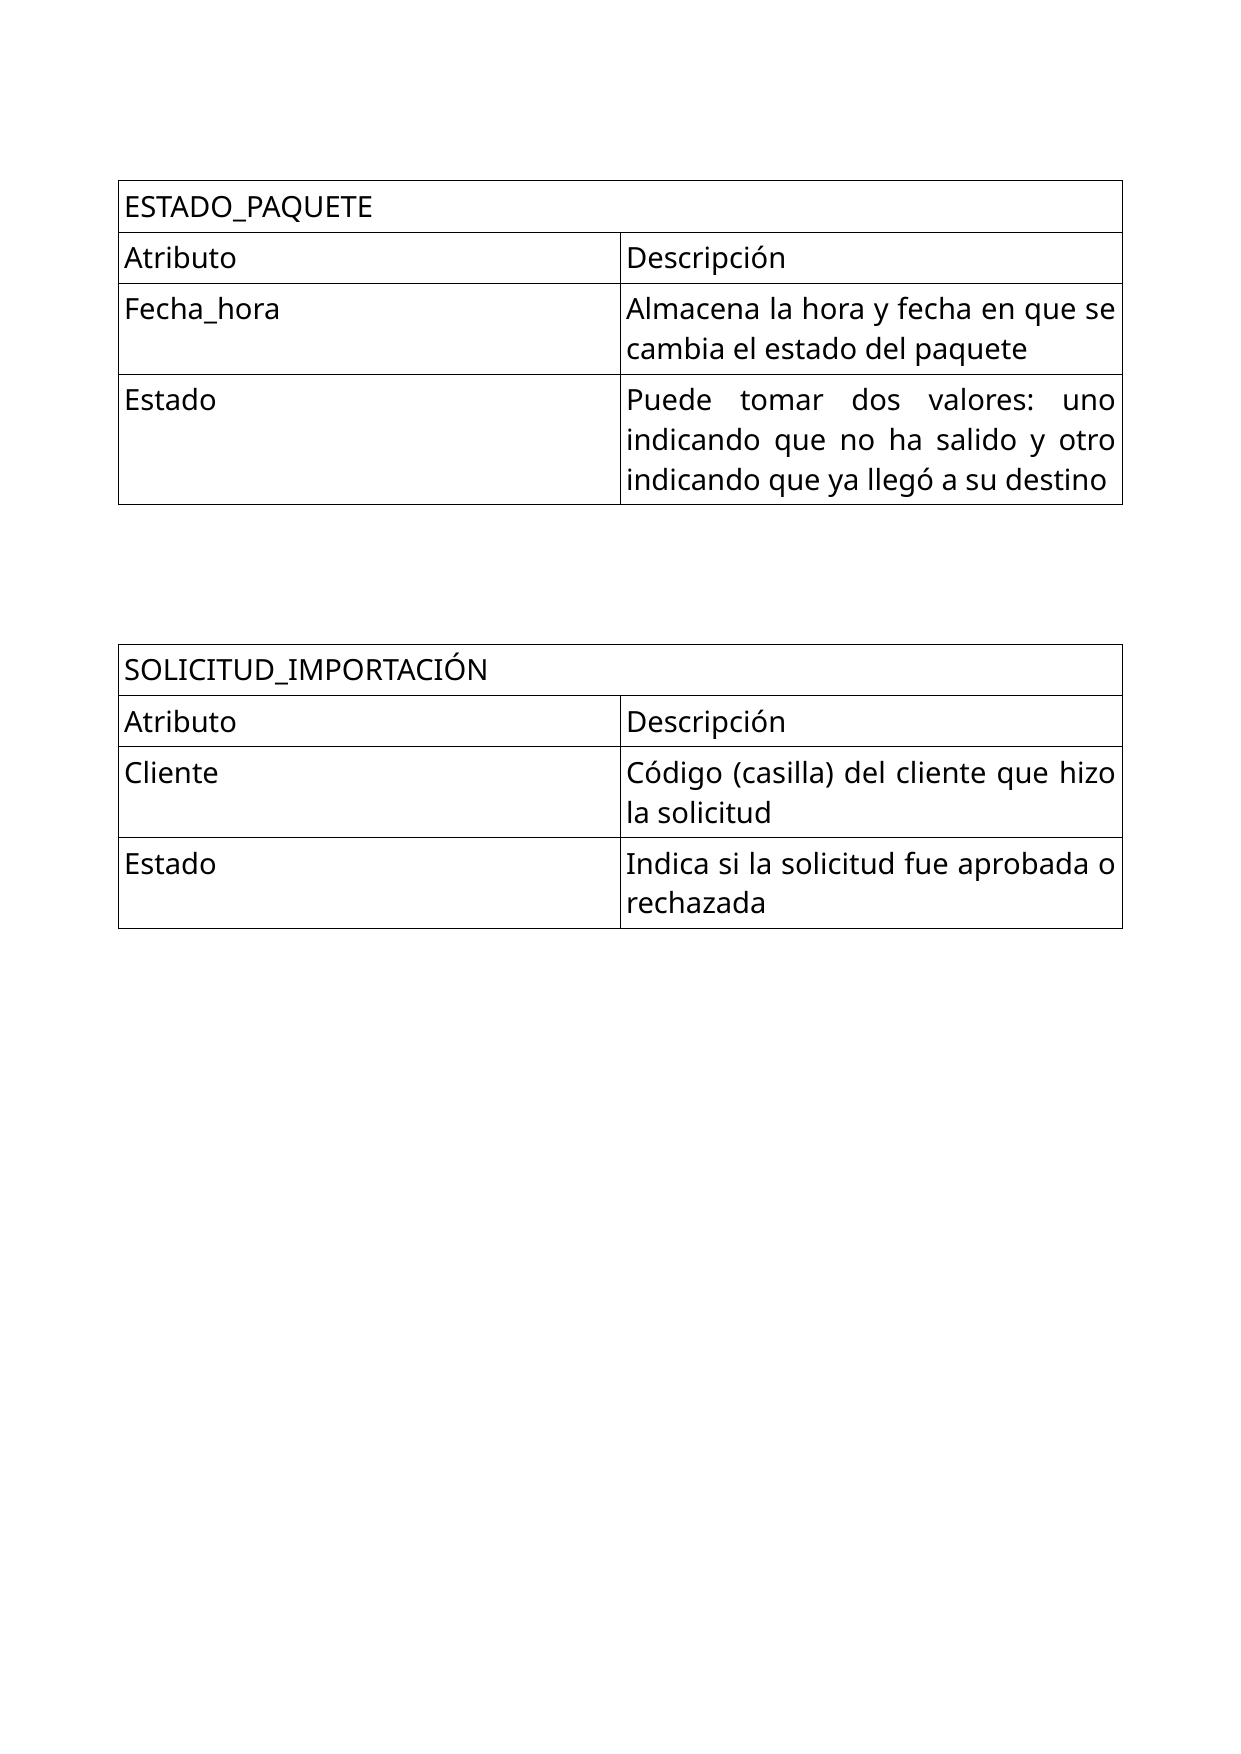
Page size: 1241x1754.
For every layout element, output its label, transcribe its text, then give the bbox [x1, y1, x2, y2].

table_cell Descripción [621, 696, 1122, 746]
table_cell Fecha_hora [119, 284, 620, 374]
table_cell Cliente [119, 747, 620, 837]
table_cell Estado [119, 375, 620, 504]
table_cell Atributo [119, 233, 620, 283]
table_header ESTADO_PAQUETE [119, 181, 1122, 232]
table_cell Descripción [621, 233, 1122, 283]
table_cell Atributo [119, 696, 620, 746]
table_cell Indica si la solicitud fue aprobada o rechazada [621, 838, 1122, 928]
table_cell Código (casilla) del cliente que hizo la solicitud [621, 747, 1122, 837]
table_cell Almacena la hora y fecha en que se cambia el estado del paquete [621, 284, 1122, 374]
table_header SOLICITUD_IMPORTACIÓN [119, 645, 1122, 695]
table_cell Puede tomar dos valores: uno indicando que no ha salido y otro indicando que ya llegó a su destino [621, 375, 1122, 504]
table_cell Estado [119, 838, 620, 928]
